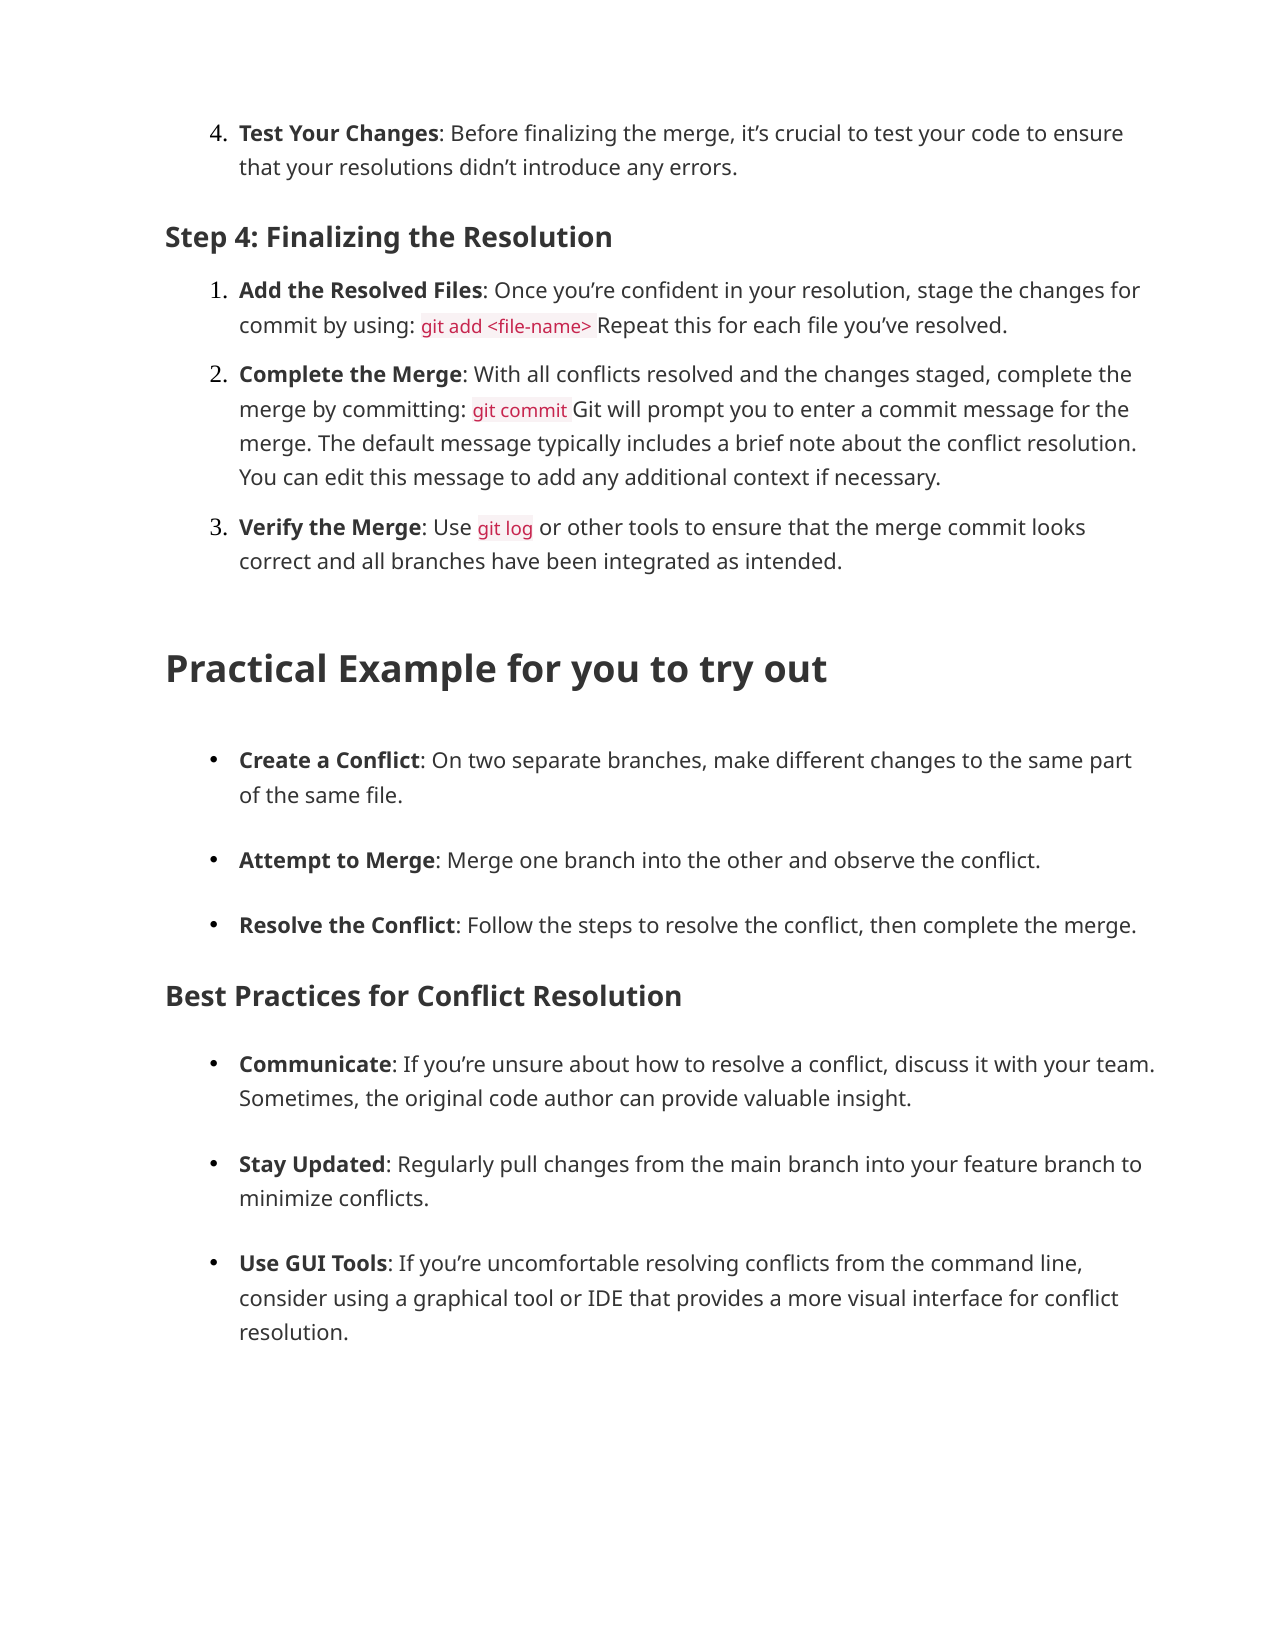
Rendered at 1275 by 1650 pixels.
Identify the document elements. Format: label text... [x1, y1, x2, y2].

list Verify the Merge: Use git log or other tools to ensure that the merge commit looks correct and all branches have been integrated as intended. [209, 512, 1157, 576]
subtitle Step 4: Finalizing the Resolution [165, 218, 1157, 256]
list Resolve the Conflict: Follow the steps to resolve the conflict, then complete the merge. [209, 911, 1157, 940]
subtitle Best Practices for Conflict Resolution [165, 976, 1157, 1014]
list Attempt to Merge: Merge one branch into the other and observe the conflict. [209, 845, 1157, 875]
list Create a Conflict: On two separate branches, make different changes to the same part of the same file. [209, 746, 1157, 809]
list Use GUI Tools: If you’re uncomfortable resolving conflicts from the command line, consider using a graphical tool or IDE that provides a more visual interface for conflict resolution. [209, 1248, 1157, 1347]
subtitle Practical Example for you to try out [165, 642, 1157, 693]
list Complete the Merge: With all conflicts resolved and the changes staged, complete the merge by committing: git commit Git will prompt you to enter a commit message for the merge. The default message typically includes a brief note about the conflict resolution. You can edit this message to add any additional context if necessary. [209, 359, 1157, 492]
list Communicate: If you’re unsure about how to resolve a conflict, discuss it with your team. Sometimes, the original code author can provide valuable insight. [209, 1049, 1157, 1113]
list Test Your Changes: Before finalizing the merge, it’s crucial to test your code to ensure that your resolutions didn’t introduce any errors. [209, 118, 1157, 182]
list Stay Updated: Regularly pull changes from the main branch into your feature branch to minimize conflicts. [209, 1149, 1157, 1213]
list Add the Resolved Files: Once you’re confident in your resolution, stage the changes for commit by using: git add <file-name> Repeat this for each file you’ve resolved. [209, 275, 1157, 339]
